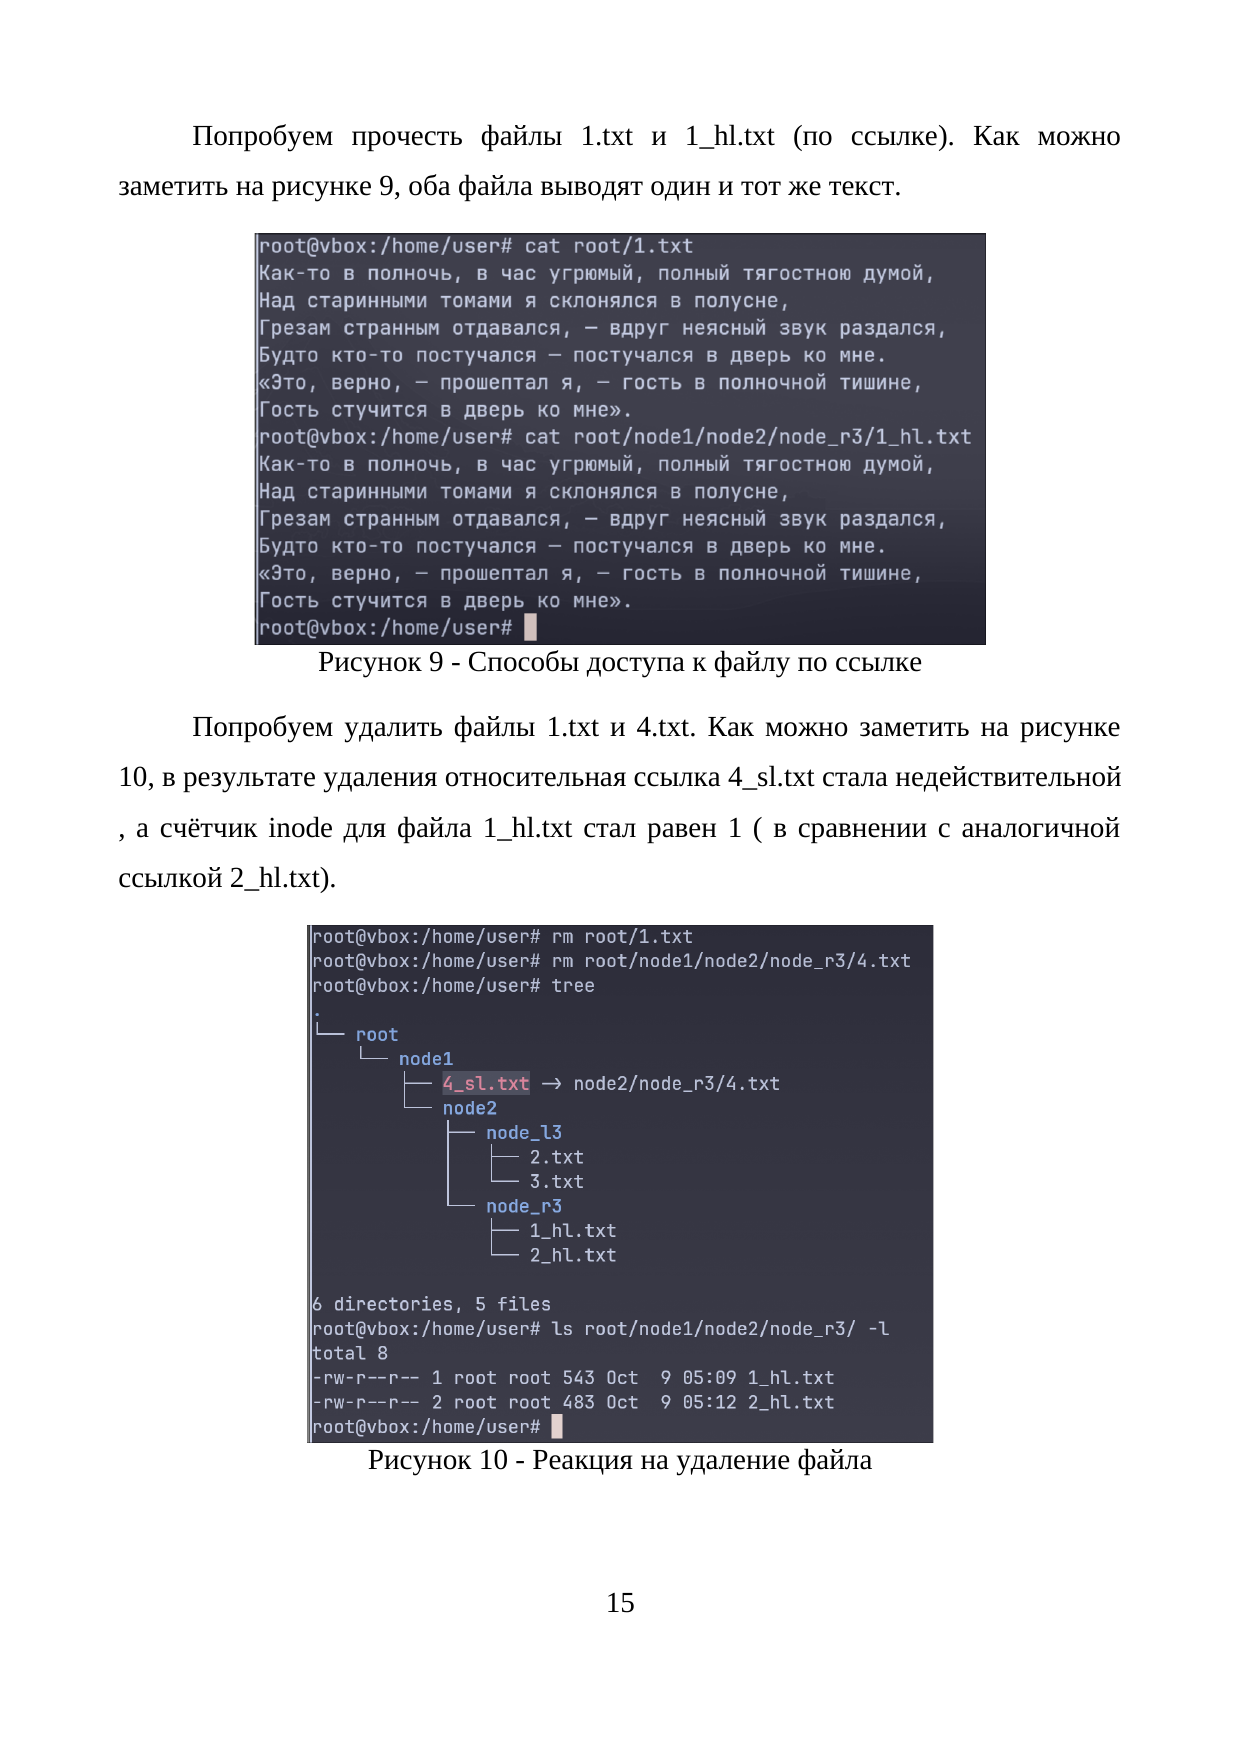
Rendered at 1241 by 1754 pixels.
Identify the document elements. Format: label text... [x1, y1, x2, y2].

picture [307, 925, 934, 1443]
picture [254, 233, 986, 645]
text Попробуем удалить файлы 1.txt и 4.txt. Как можно заметить на рисунке 10, в результате удаления относительная ссылка 4_sl.txt стала недействительной , а счётчик inode для файла 1_hl.txt стал равен 1 ( в сравнении с аналогичной ссылкой 2_hl.txt). [118, 709, 1122, 893]
text Рисунок 10 - Реакция на удаление файла [268, 925, 972, 1476]
text Попробуем прочесть файлы 1.txt и 1_hl.txt (по ссылке). Как можно заметить на рисунке 9, оба файла выводят один и тот же текст. [118, 118, 1122, 202]
text Рисунок 9 - Способы доступа к файлу по ссылке [231, 233, 1009, 678]
